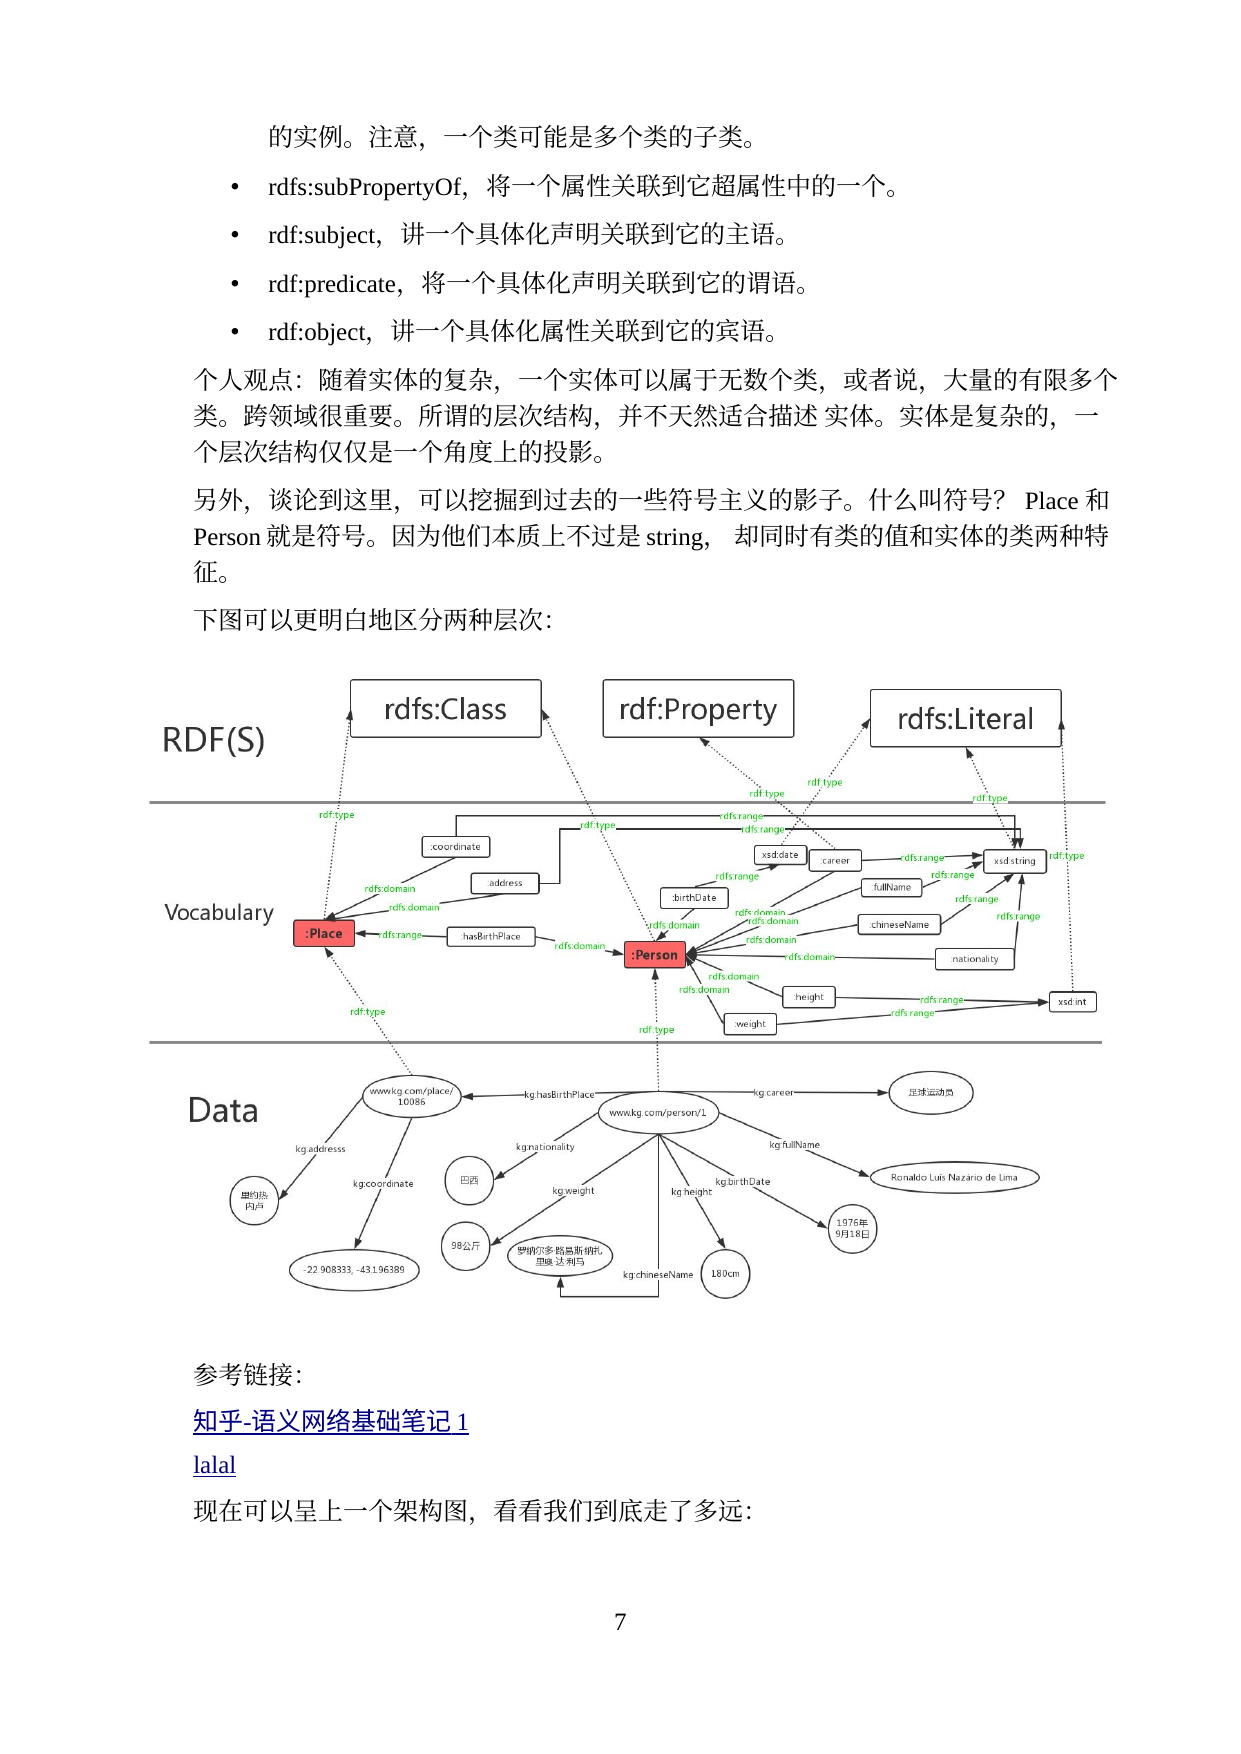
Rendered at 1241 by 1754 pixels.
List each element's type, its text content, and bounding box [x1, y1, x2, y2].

list 个人观点：随着实体的复杂，一个实体可以属于无数个类，或者说，大量的有限多个类。跨领域很重要。所谓的层次结构，并不天然适合描述 实体。实体是复杂的，一个层次结构仅仅是一个角度上的投影。 [156, 360, 1122, 468]
list 知乎-语义网络基础笔记1 [156, 1404, 1122, 1438]
list 另外，谈论到这里，可以挖掘到过去的一些符号主义的影子。什么叫符号？ Place 和 Person就是符号。因为他们本质上不过是string， 却同时有类的值和实体的类两种特征。 [156, 481, 1122, 588]
list lalal [156, 1451, 1122, 1479]
list rdfs:subPropertyOf，将一个属性关联到它超属性中的一个。 [231, 167, 1122, 202]
list rdf:object，讲一个具体化属性关联到它的宾语。 [231, 312, 1122, 348]
list 的实例。注意，一个类可能是多个类的子类。 [231, 118, 1122, 154]
list rdf:subject，讲一个具体化声明关联到它的主语。 [231, 215, 1122, 251]
list 下图可以更明白地区分两种层次： [156, 601, 1122, 637]
list rdf:predicate，将一个具体化声明关联到它的谓语。 [231, 263, 1122, 299]
list 现在可以呈上一个架构图，看看我们到底走了多远： [156, 1492, 1122, 1528]
list 参考链接： [156, 1356, 1122, 1392]
